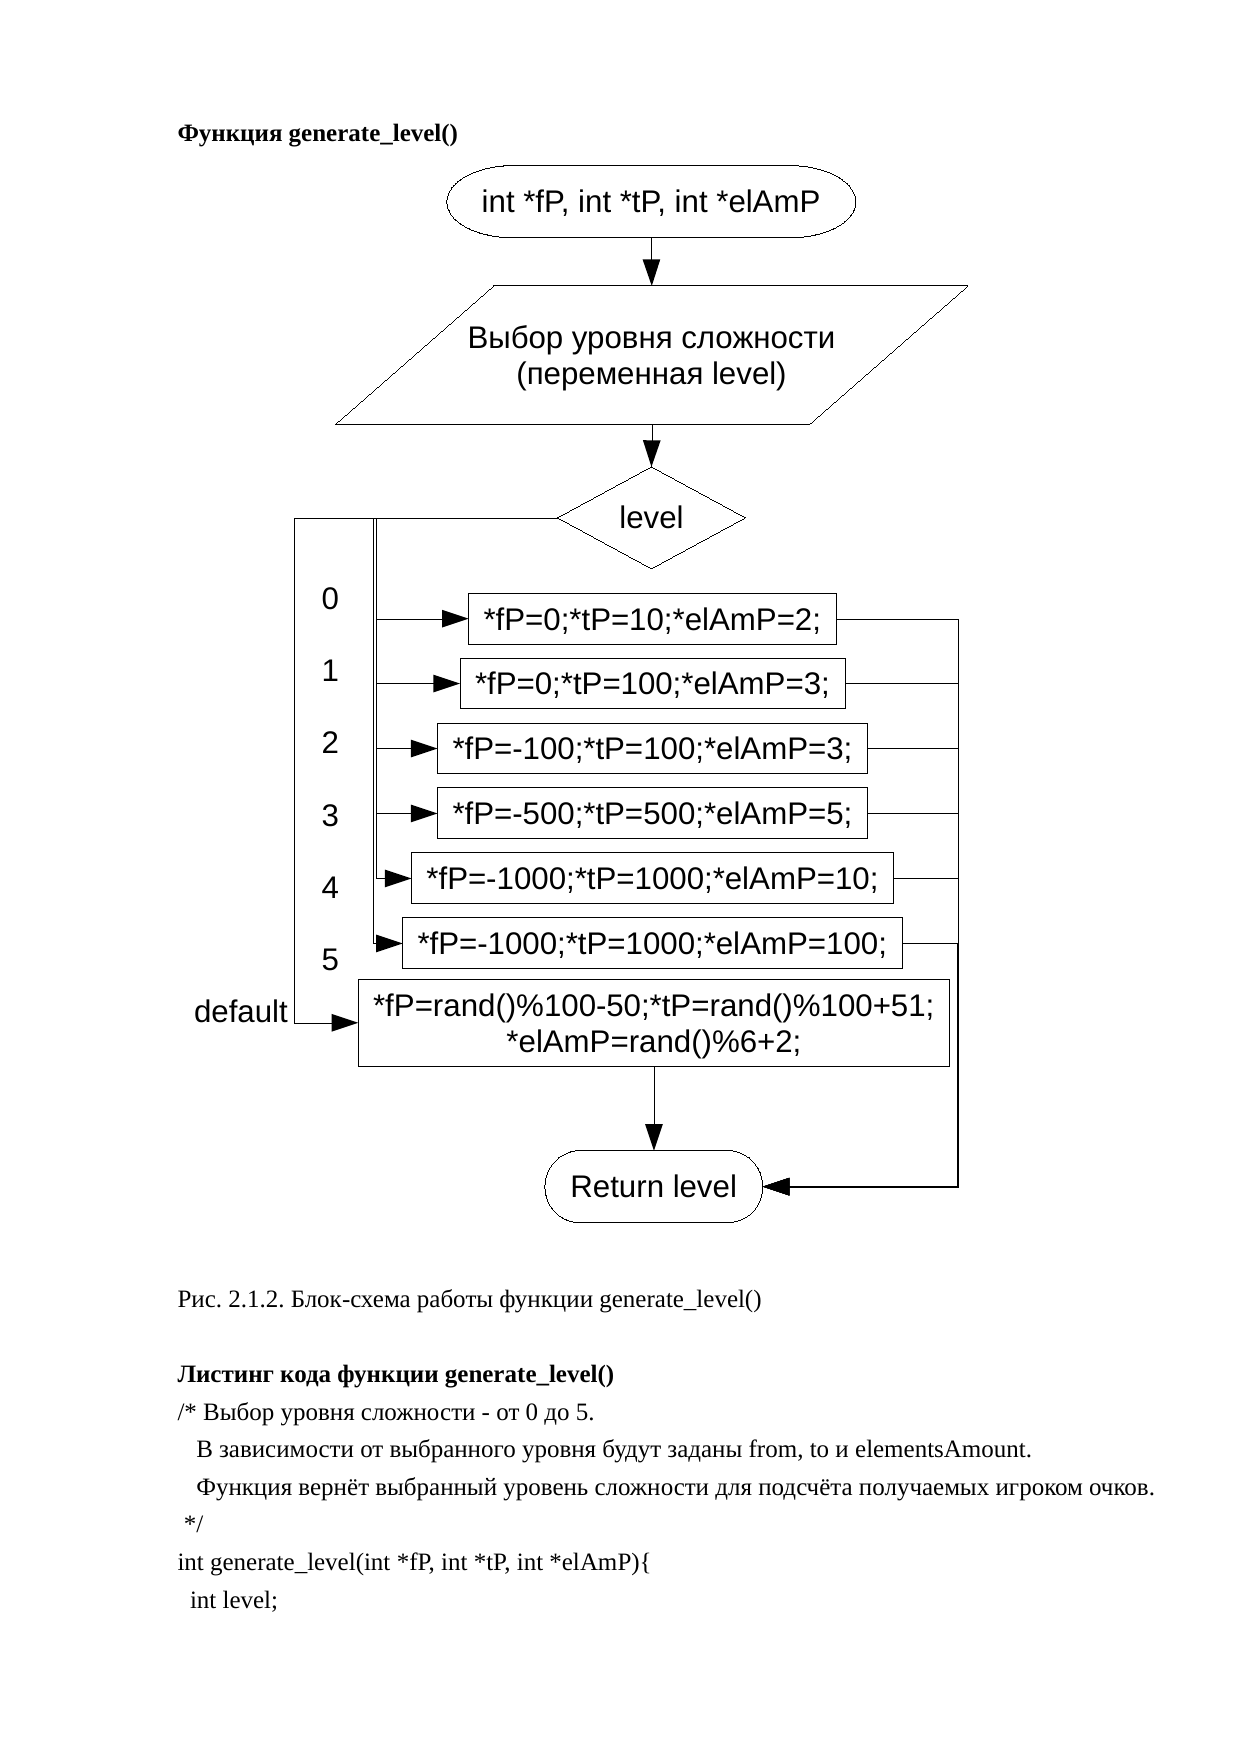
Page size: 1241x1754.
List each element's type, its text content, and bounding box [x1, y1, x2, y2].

text В зависимости от выбранного уровня будут заданы from, to и elementsAmount. [177, 1434, 1181, 1463]
text int level; [177, 1585, 1181, 1613]
text Рис. 2.1.2. Блок-схема работы функции generate_level() [177, 1284, 1181, 1313]
text Функция generate_level() [177, 118, 1181, 147]
text */ [177, 1509, 1181, 1538]
text int generate_level(int *fP, int *tP, int *elAmP){ [177, 1547, 1181, 1576]
text Листинг кода функции generate_level() [177, 1359, 1181, 1388]
text Функция вернёт выбранный уровень сложности для подсчёта получаемых игроком очков. [177, 1472, 1181, 1501]
text /* Выбор уровня сложности - от 0 до 5. [177, 1397, 1181, 1425]
